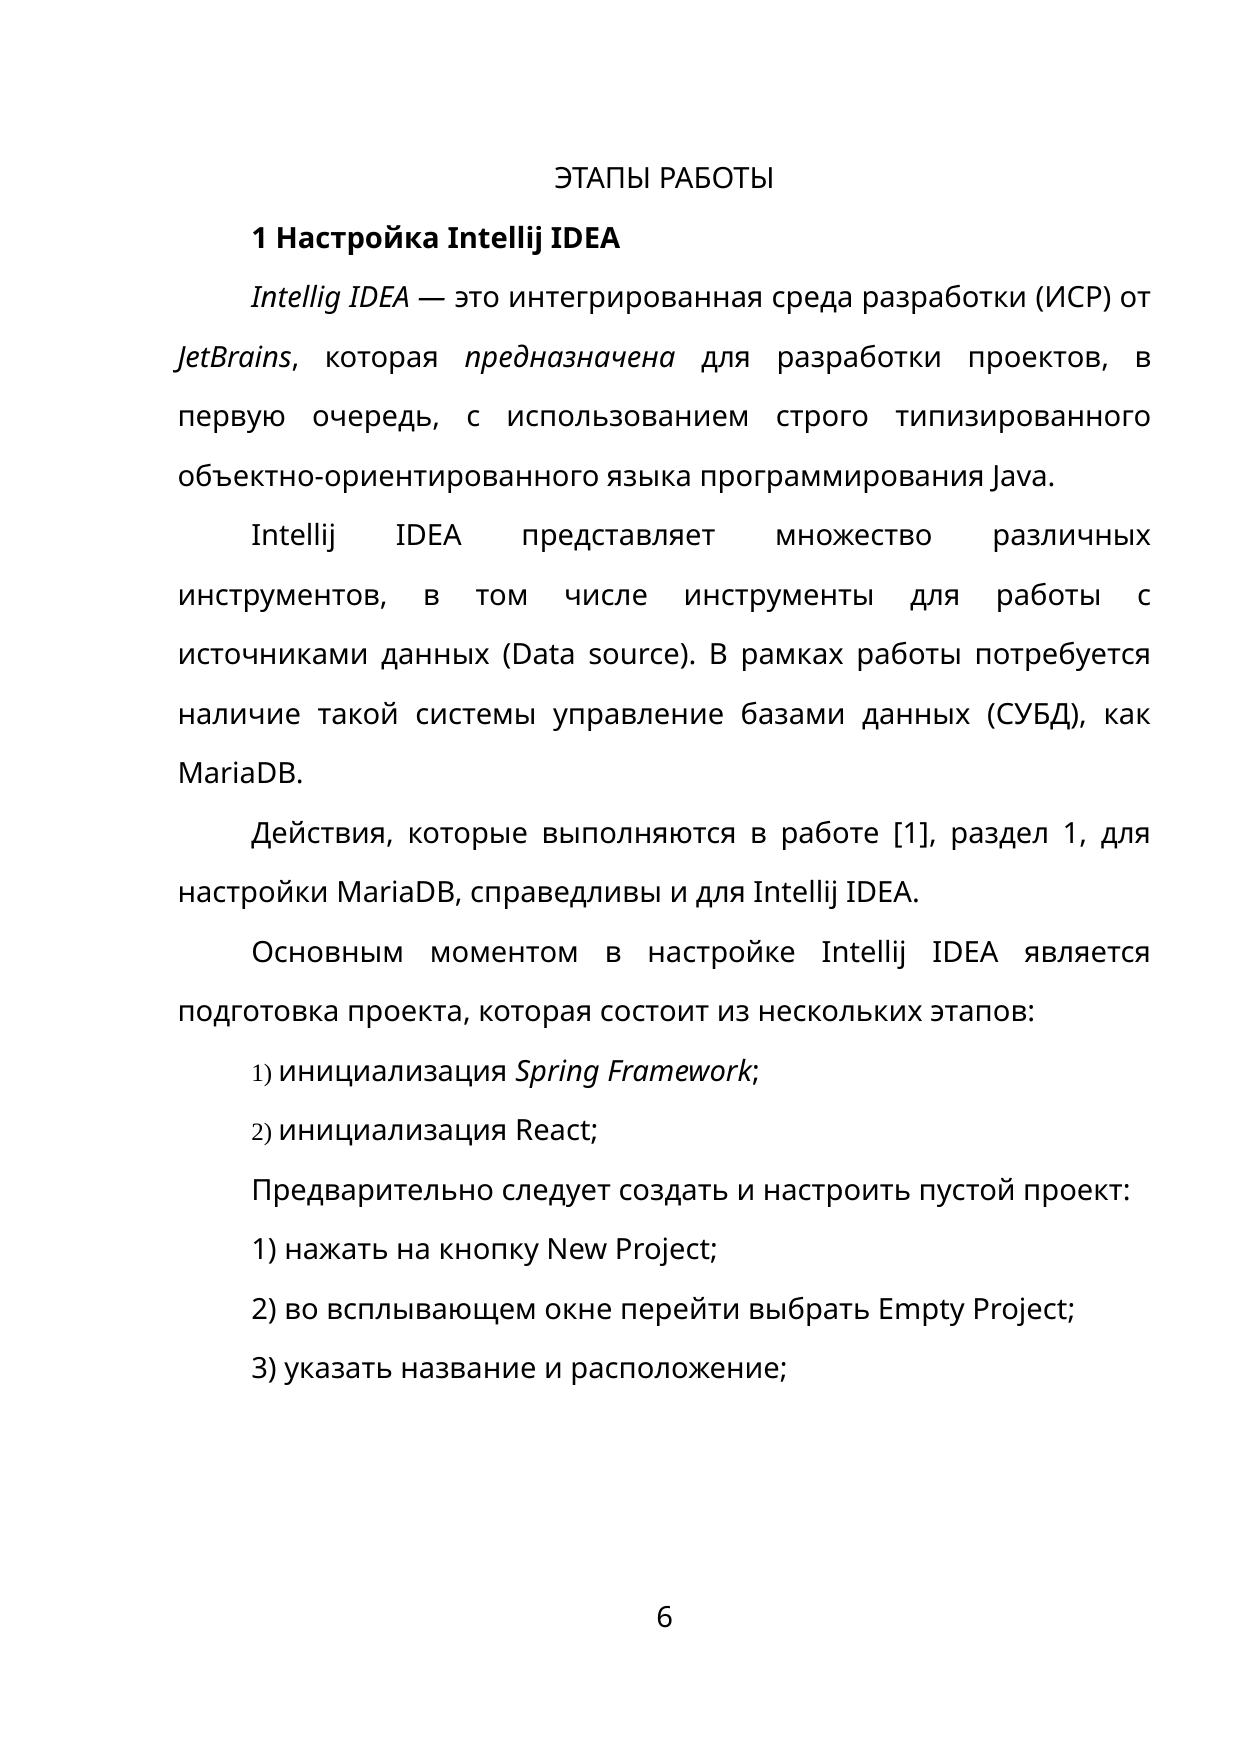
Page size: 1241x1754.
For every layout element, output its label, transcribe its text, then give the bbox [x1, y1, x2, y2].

text Intellig IDEA — это интегрированная среда разработки (ИСР) от JetBrains, которая предназначена для разработки проектов, в первую очередь, с использованием строго типизированного объектно-ориентированного языка программирования Java. [177, 277, 1152, 495]
text Действия, которые выполняются в работе [1], раздел 1, для настройки MariaDB, справедливы и для Intellij IDEA. [177, 812, 1152, 911]
list Настройка Intellij IDEA [177, 217, 1152, 257]
text Intellij IDEA представляет множество различных инструментов, в том числе инструменты для работы с источниками данных (Data source). В рамках работы потребуется наличие такой системы управление базами данных (СУБД), как MariaDB. [177, 515, 1152, 792]
list инициализация Spring Framework; [177, 1050, 1152, 1090]
text Основным моментом в настройке Intellij IDEA является подготовка проекта, которая состоит из нескольких этапов: [177, 931, 1152, 1030]
text Предварительно следует создать и настроить пустой проект: [177, 1169, 1152, 1209]
text ЭТАПЫ РАБОТЫ [177, 158, 1152, 197]
list нажать на кнопку New Project; [177, 1228, 1152, 1268]
list во всплывающем окне перейти выбрать Empty Project; [177, 1288, 1152, 1328]
list инициализация React; [177, 1109, 1152, 1149]
list указать название и расположение; [177, 1347, 1152, 1387]
